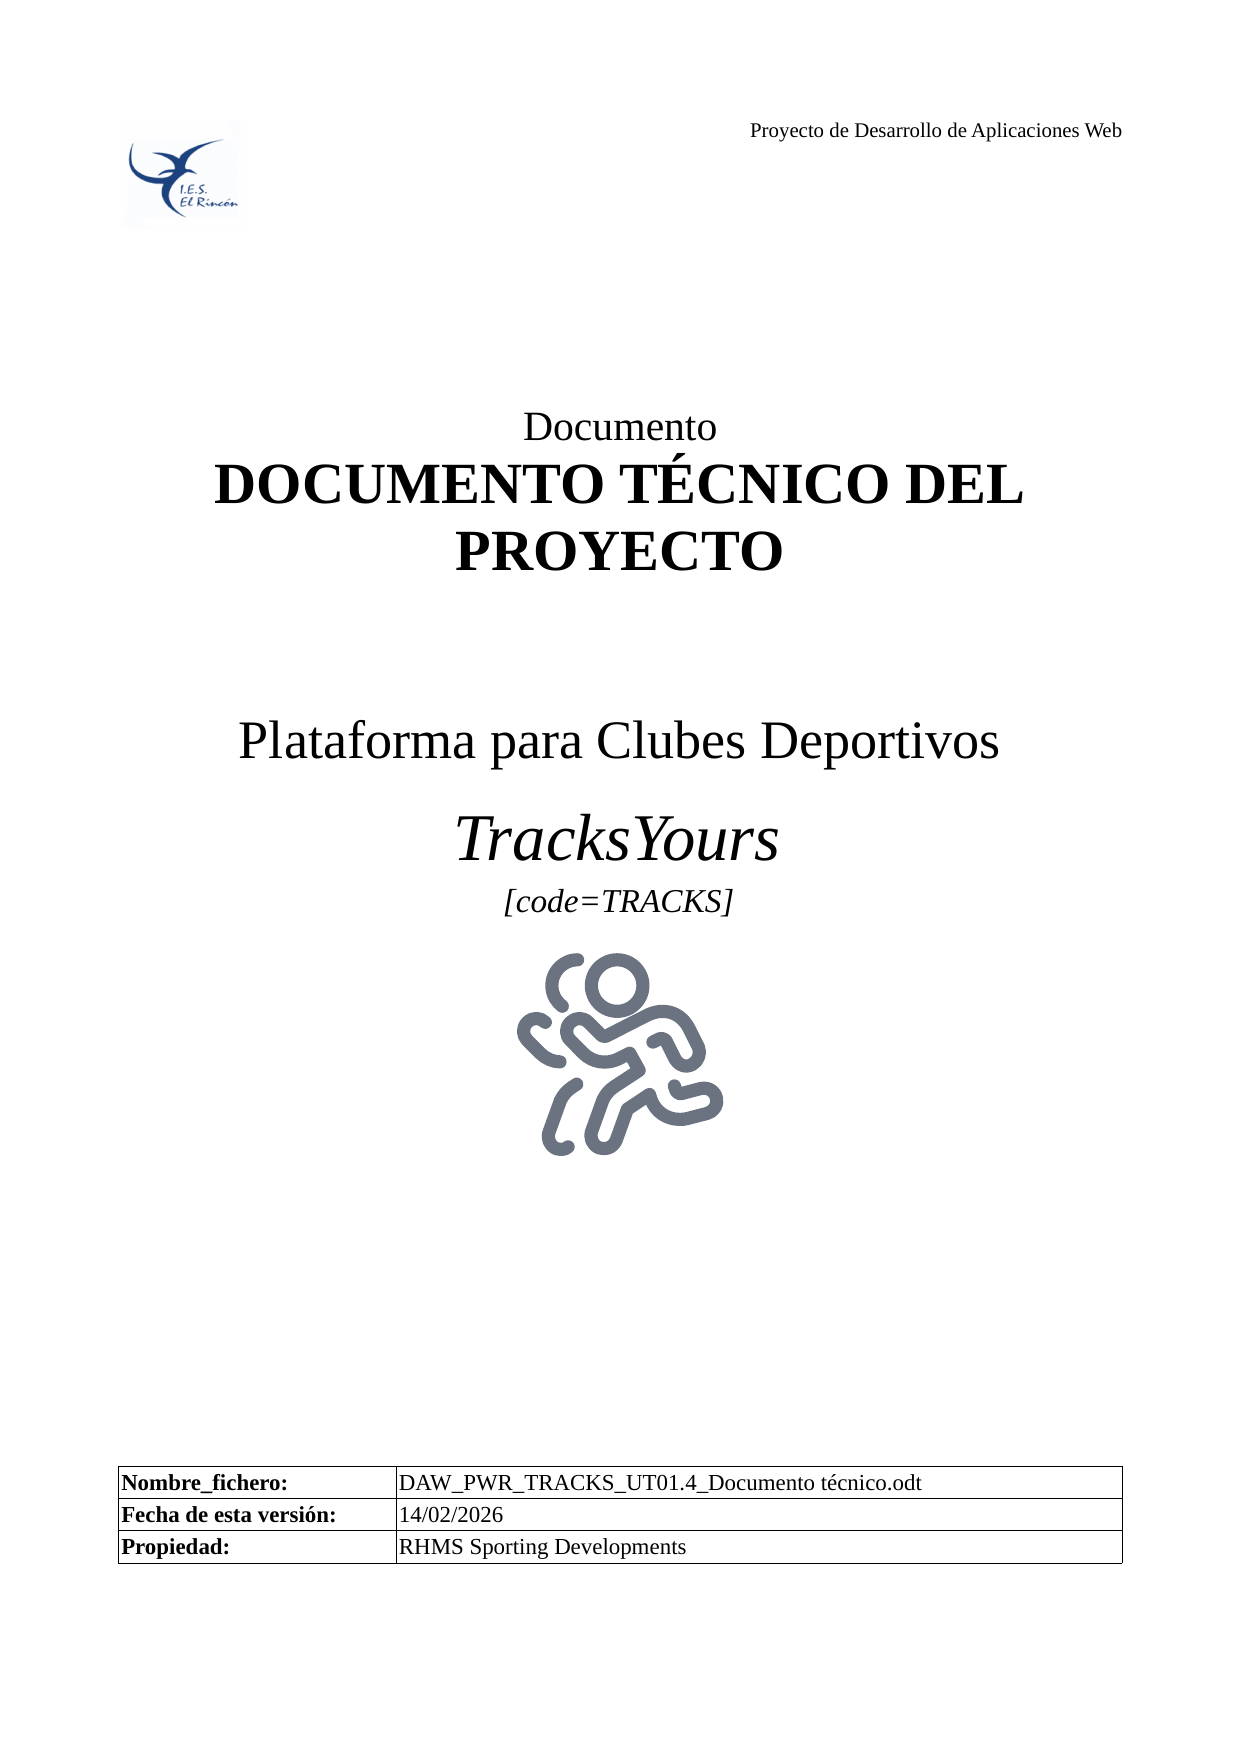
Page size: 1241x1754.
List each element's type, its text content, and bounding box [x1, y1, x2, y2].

text Proyecto de Desarrollo de Aplicaciones Web [118, 118, 1122, 142]
picture [118, 120, 244, 229]
table_header Nombre_fichero: [119, 1467, 396, 1498]
table_header DAW_PWR_TRACKS_UT01.4_Documento técnico.odt [397, 1467, 1122, 1498]
table_cell 14/02/2026 [397, 1499, 1122, 1530]
table_cell RHMS Sporting Developments [397, 1531, 1122, 1563]
text DOCUMENTO TÉCNICO DEL PROYECTO [118, 449, 1122, 583]
table_cell Fecha de esta versión: [119, 1499, 396, 1530]
text [code=TRACKS] [118, 881, 1122, 919]
text Documento [118, 401, 1122, 449]
text TracksYours [118, 799, 1122, 875]
text Plataforma para Clubes Deportivos [118, 708, 1122, 770]
table_cell Propiedad: [119, 1531, 396, 1563]
